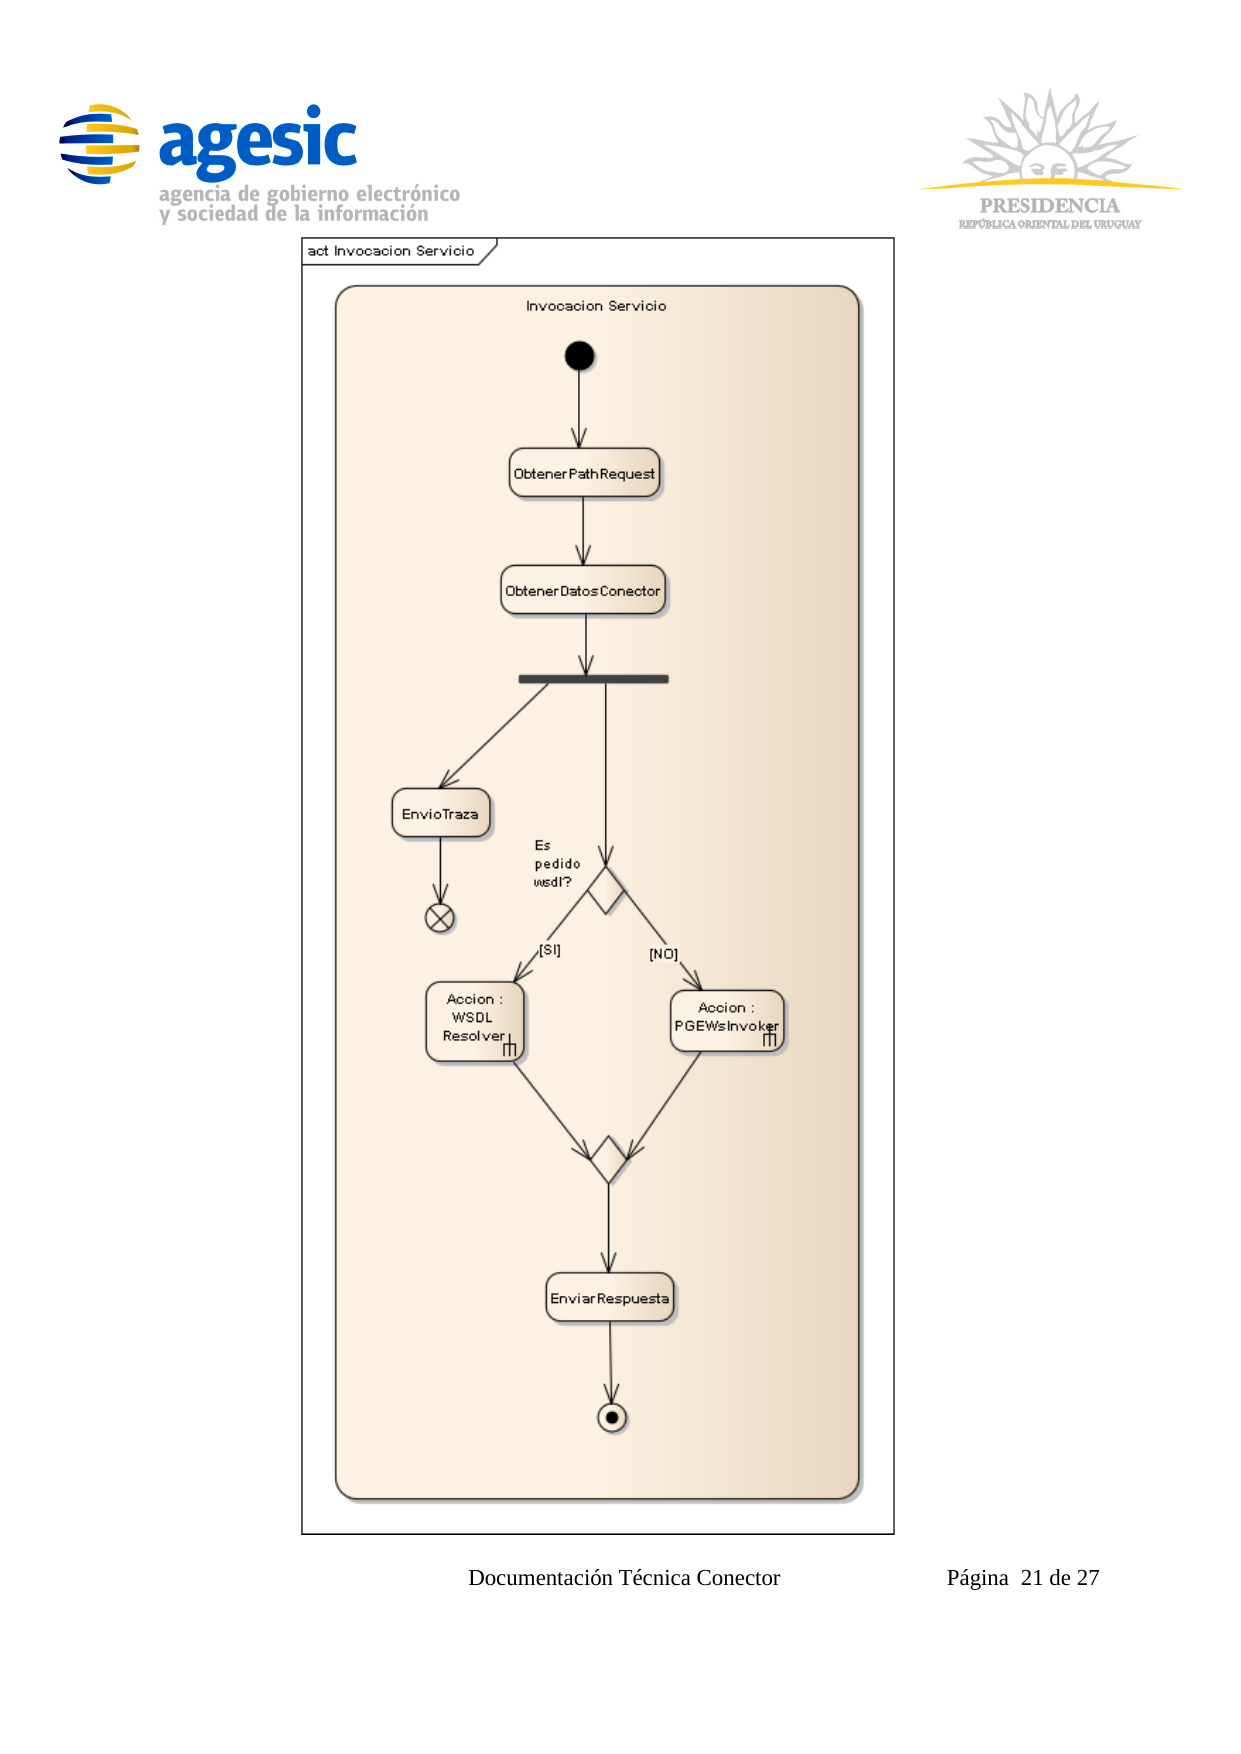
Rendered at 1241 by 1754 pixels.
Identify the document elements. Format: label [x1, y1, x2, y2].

picture [300, 236, 895, 1535]
picture [59, 88, 1182, 229]
